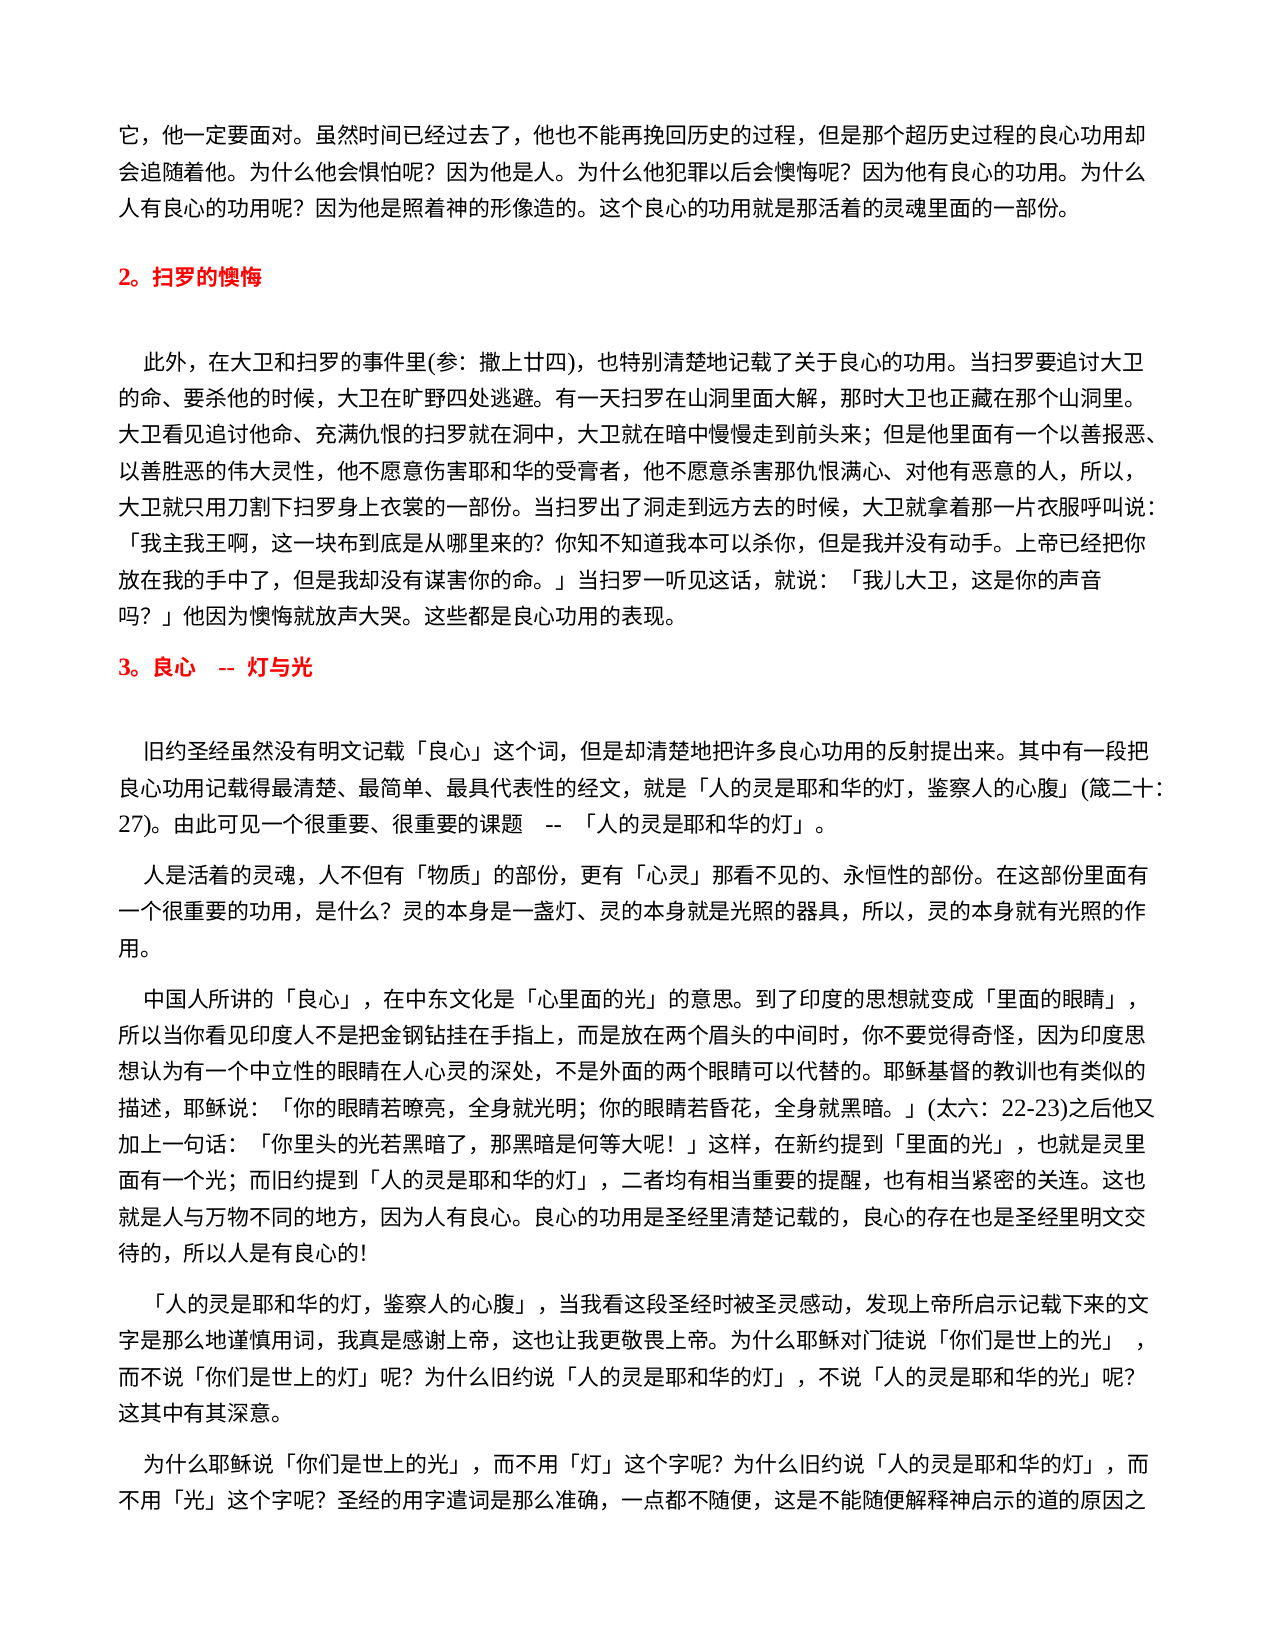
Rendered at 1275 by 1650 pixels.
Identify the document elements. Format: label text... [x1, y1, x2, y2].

text 它，他一定要面对。虽然时间已经过去了，他也不能再挽回历史的过程，但是那个超历史过程的良心功用却会追随着他。为什么他会惧怕呢？因为他是人。为什么他犯罪以后会懊悔呢？因为他有良心的功用。为什么人有良心的功用呢？因为他是照着神的形像造的。这个良心的功用就是那活着的灵魂里面的一部份。 2。扫罗的懊悔 [118, 118, 1157, 292]
text 「人的灵是耶和华的灯，鉴察人的心腹」，当我看这段圣经时被圣灵感动，发现上帝所启示记载下来的文字是那么地谨慎用词，我真是感谢上帝，这也让我更敬畏上帝。为什么耶稣对门徒说「你们是世上的光」 ，而不说「你们是世上的灯」呢？为什么旧约说「人的灵是耶和华的灯」，不说「人的灵是耶和华的光」呢？这其中有其深意。 [118, 1287, 1157, 1428]
text 此外，在大卫和扫罗的事件里(参：撒上廿四)，也特别清楚地记载了关于良心的功用。当扫罗要追讨大卫的命、要杀他的时候，大卫在旷野四处逃避。有一天扫罗在山洞里面大解，那时大卫也正藏在那个山洞里。大卫看见追讨他命、充满仇恨的扫罗就在洞中，大卫就在暗中慢慢走到前头来；但是他里面有一个以善报恶、以善胜恶的伟大灵性，他不愿意伤害耶和华的受膏者，他不愿意杀害那仇恨满心、对他有恶意的人，所以，大卫就只用刀割下扫罗身上衣裳的一部份。当扫罗出了洞走到远方去的时候，大卫就拿着那一片衣服呼叫说：「我主我王啊，这一块布到底是从哪里来的？你知不知道我本可以杀你，但是我并没有动手。上帝已经把你放在我的手中了，但是我却没有谋害你的命。」当扫罗一听见这话，就说：「我儿大卫，这是你的声音吗？」他因为懊悔就放声大哭。这些都是良心功用的表现。 [118, 311, 1157, 631]
text 旧约圣经虽然没有明文记载「良心」这个词，但是却清楚地把许多良心功用的反射提出来。其中有一段把良心功用记载得最清楚、最简单、最具代表性的经文，就是「人的灵是耶和华的灯，鉴察人的心腹」(箴二十：27)。由此可见一个很重要、很重要的课题 -- 「人的灵是耶和华的灯」。 [118, 701, 1157, 839]
text 人是活着的灵魂，人不但有「物质」的部份，更有「心灵」那看不见的、永恒性的部份。在这部份里面有一个很重要的功用，是什么？灵的本身是一盏灯、灵的本身就是光照的器具，所以，灵的本身就有光照的作用。 [118, 858, 1157, 962]
text 中国人所讲的「良心」，在中东文化是「心里面的光」的意思。到了印度的思想就变成「里面的眼睛」，所以当你看见印度人不是把金钢钻挂在手指上，而是放在两个眉头的中间时，你不要觉得奇怪，因为印度思想认为有一个中立性的眼睛在人心灵的深处，不是外面的两个眼睛可以代替的。耶稣基督的教训也有类似的描述，耶稣说：「你的眼睛若暸亮，全身就光明；你的眼睛若昏花，全身就黑暗。」(太六：22-23)之后他又加上一句话：「你里头的光若黑暗了，那黑暗是何等大呢！」这样，在新约提到「里面的光」，也就是灵里面有一个光；而旧约提到「人的灵是耶和华的灯」，二者均有相当重要的提醒，也有相当紧密的关连。这也就是人与万物不同的地方，因为人有良心。良心的功用是圣经里清楚记载的，良心的存在也是圣经里明文交待的，所以人是有良心的！ [118, 982, 1157, 1268]
text 为什么耶稣说「你们是世上的光」，而不用「灯」这个字呢？为什么旧约说「人的灵是耶和华的灯」，而不用「光」这个字呢？圣经的用字遣词是那么准确，一点都不随便，这是不能随便解释神启示的道的原因之 [118, 1447, 1157, 1515]
text 3。良心 -- 灯与光 [118, 650, 1157, 682]
